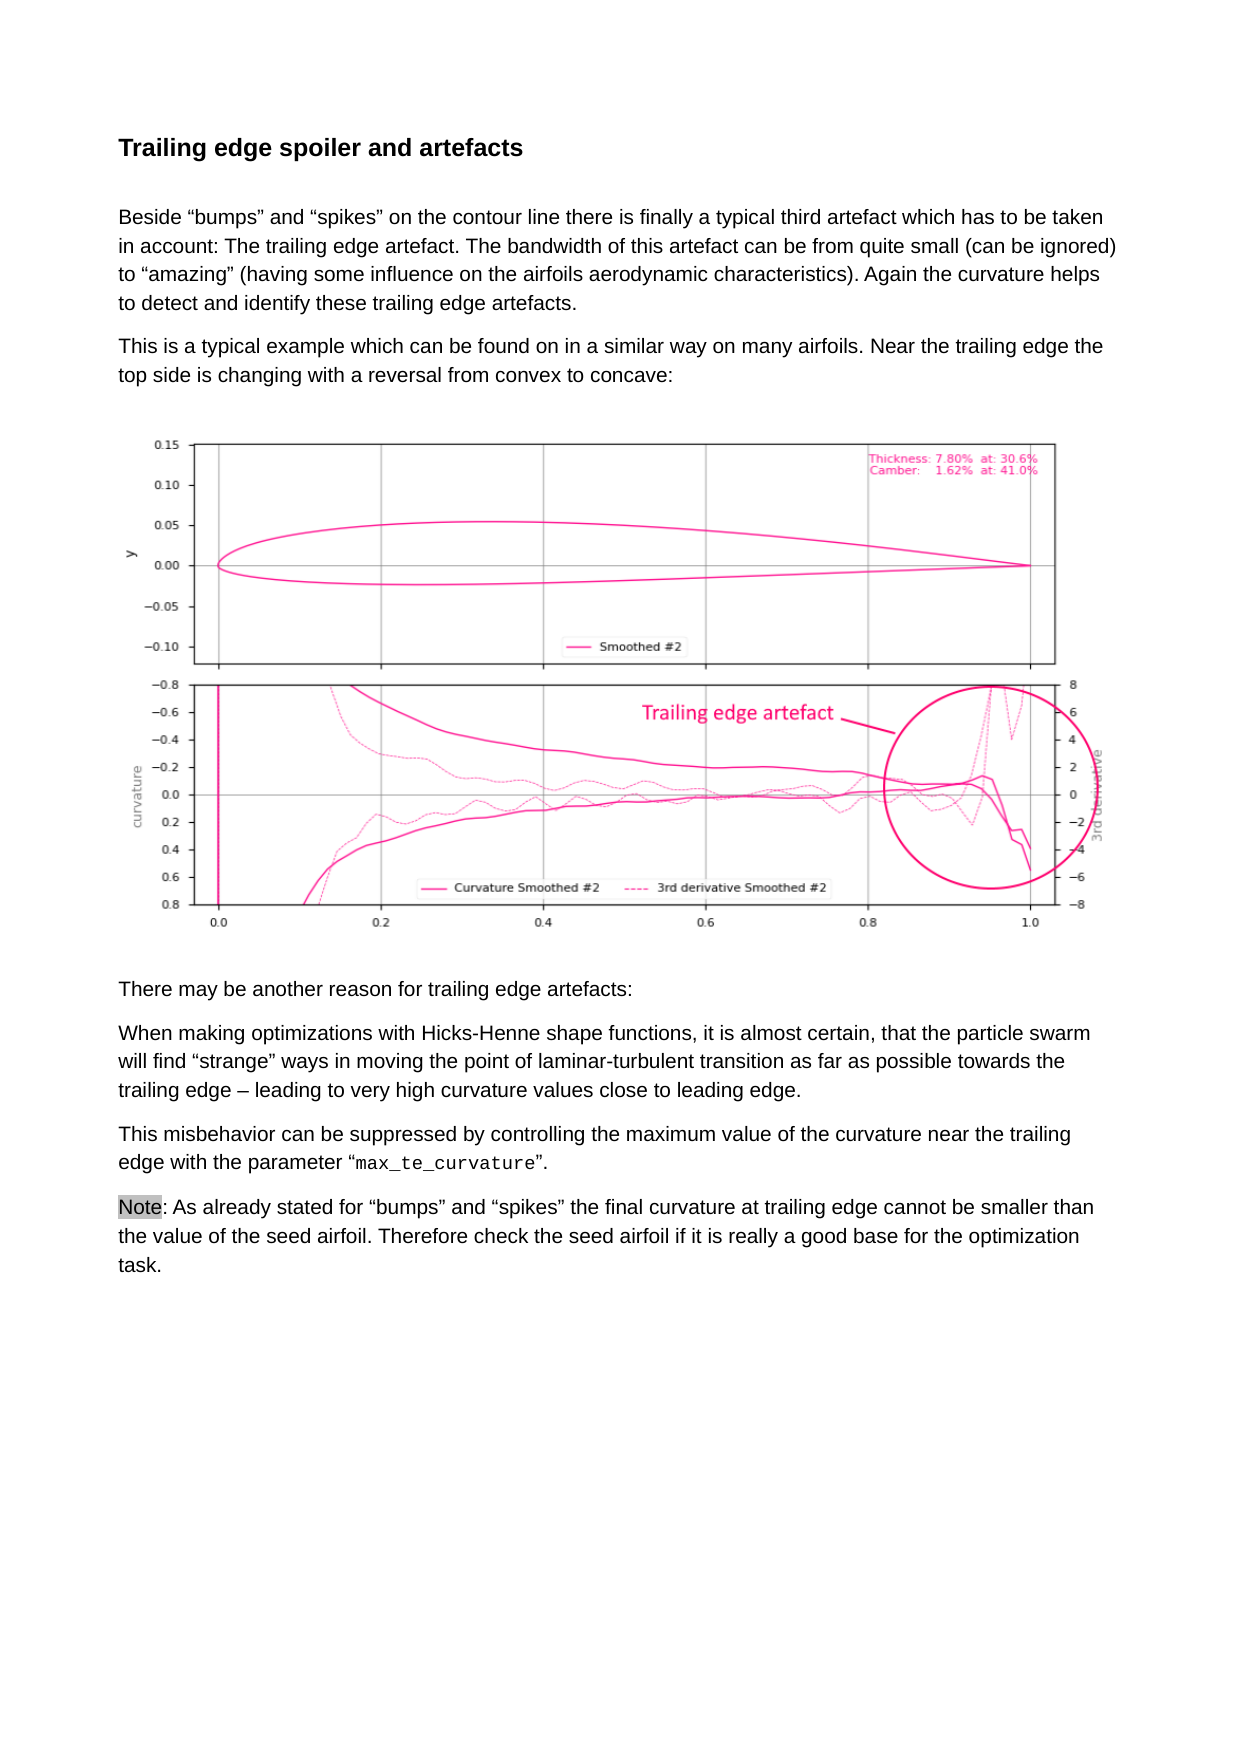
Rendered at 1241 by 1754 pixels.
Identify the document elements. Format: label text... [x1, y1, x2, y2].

text This misbehavior can be suppressed by controlling the maximum value of the curvature near the trailing edge with the parameter “max_te_curvature”. [118, 1121, 1122, 1175]
text Note: As already stated for “bumps” and “spikes” the final curvature at trailing edge cannot be smaller than the value of the seed airfoil. Therefore check the seed airfoil if it is really a good base for the optimization task. [118, 1195, 1122, 1276]
text Beside “bumps” and “spikes” on the contour line there is finally a typical third artefact which has to be taken in account: The trailing edge artefact. The bandwidth of this artefact can be from quite small (can be ignored) to “amazing” (having some influence on the airfoils aerodynamic characteristics). Again the curvature helps to detect and identify these trailing edge artefacts. [118, 205, 1122, 315]
subtitle Trailing edge spoiler and artefacts [118, 133, 1122, 161]
text This is a typical example which can be found on in a similar way on many airfoils. Near the trailing edge the top side is changing with a reversal from convex to concave: [118, 334, 1122, 387]
text There may be another reason for trailing edge artefacts: [118, 977, 1122, 1001]
text When making optimizations with Hicks-Henne shape functions, it is almost certain, that the particle swarm will find “strange” ways in moving the point of laminar-turbulent transition as far as possible towards the trailing edge – leading to very high curvature values close to leading edge. [118, 1021, 1122, 1102]
